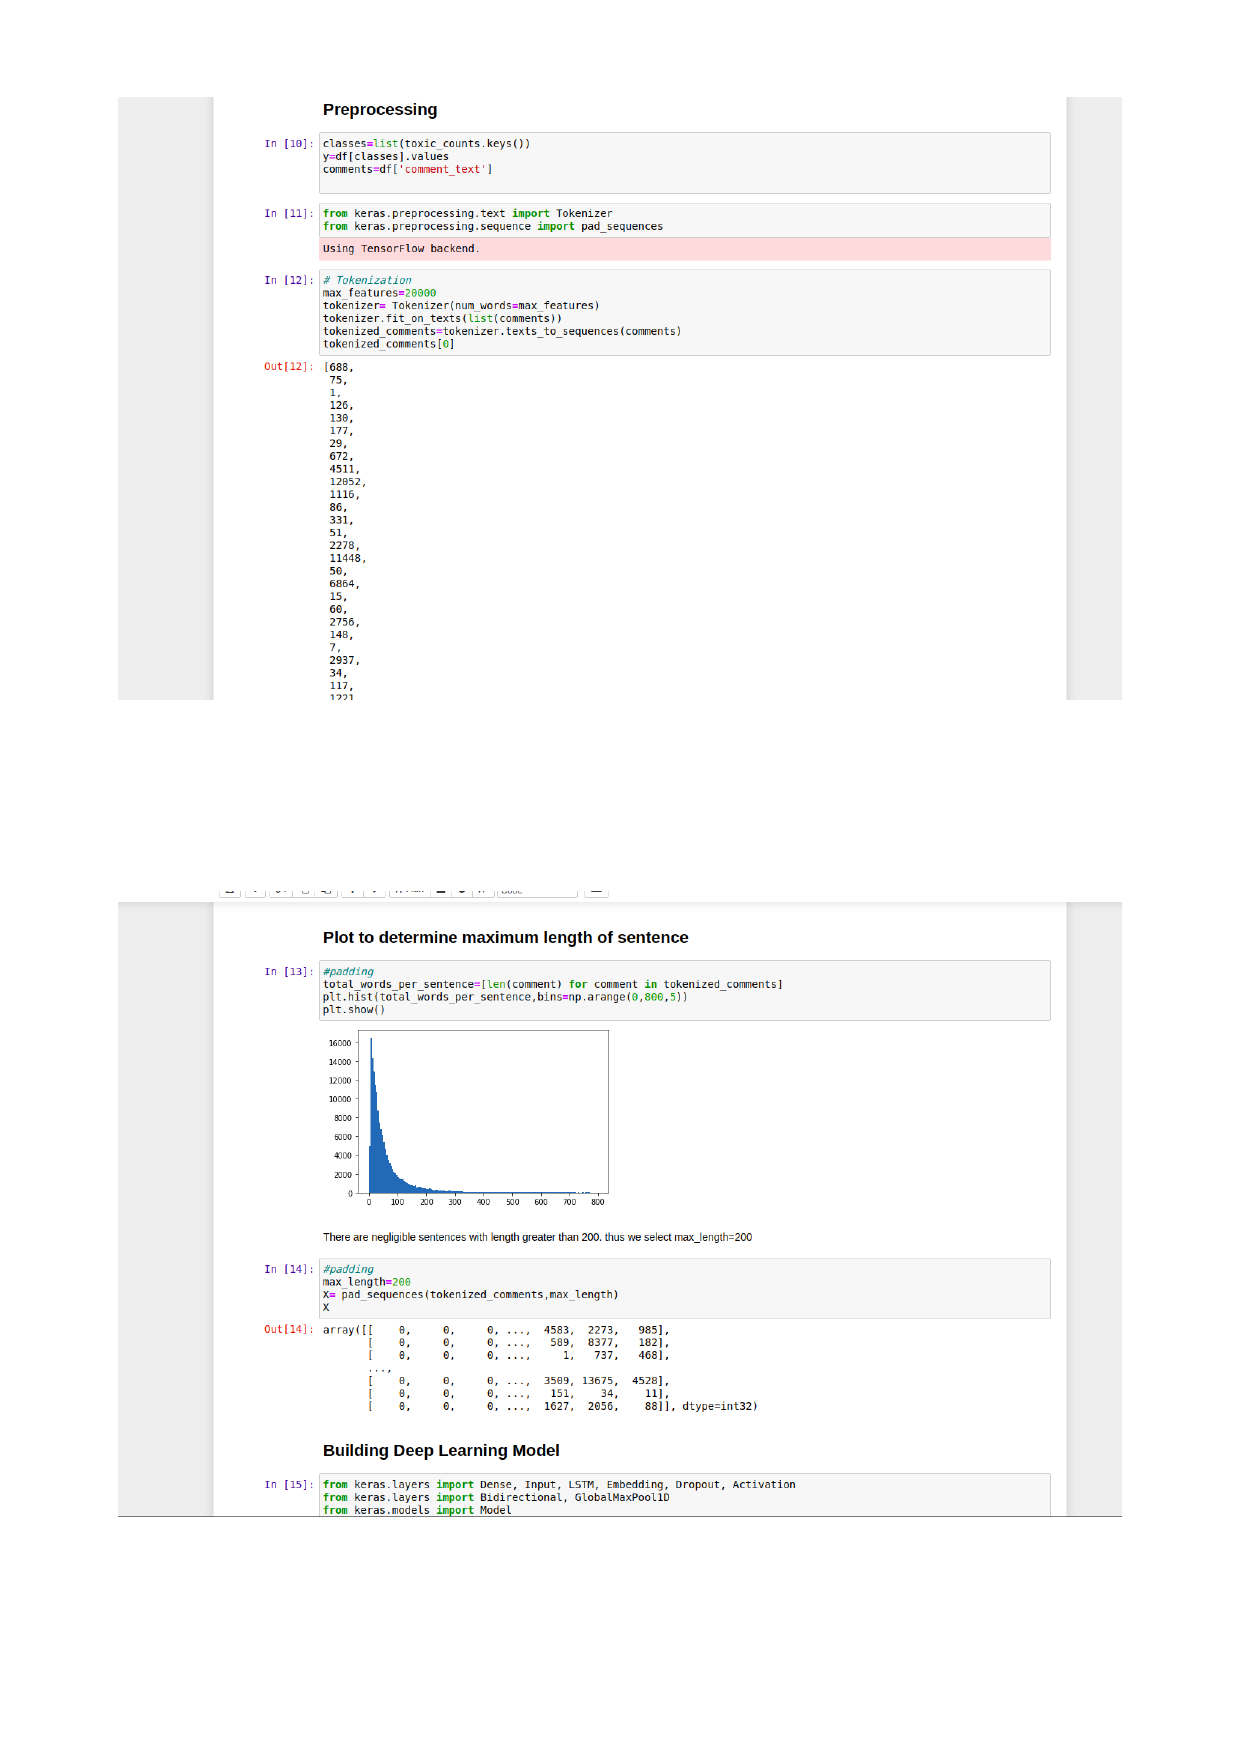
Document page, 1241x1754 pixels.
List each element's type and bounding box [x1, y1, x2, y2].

picture [118, 891, 1123, 1517]
picture [118, 97, 1123, 700]
